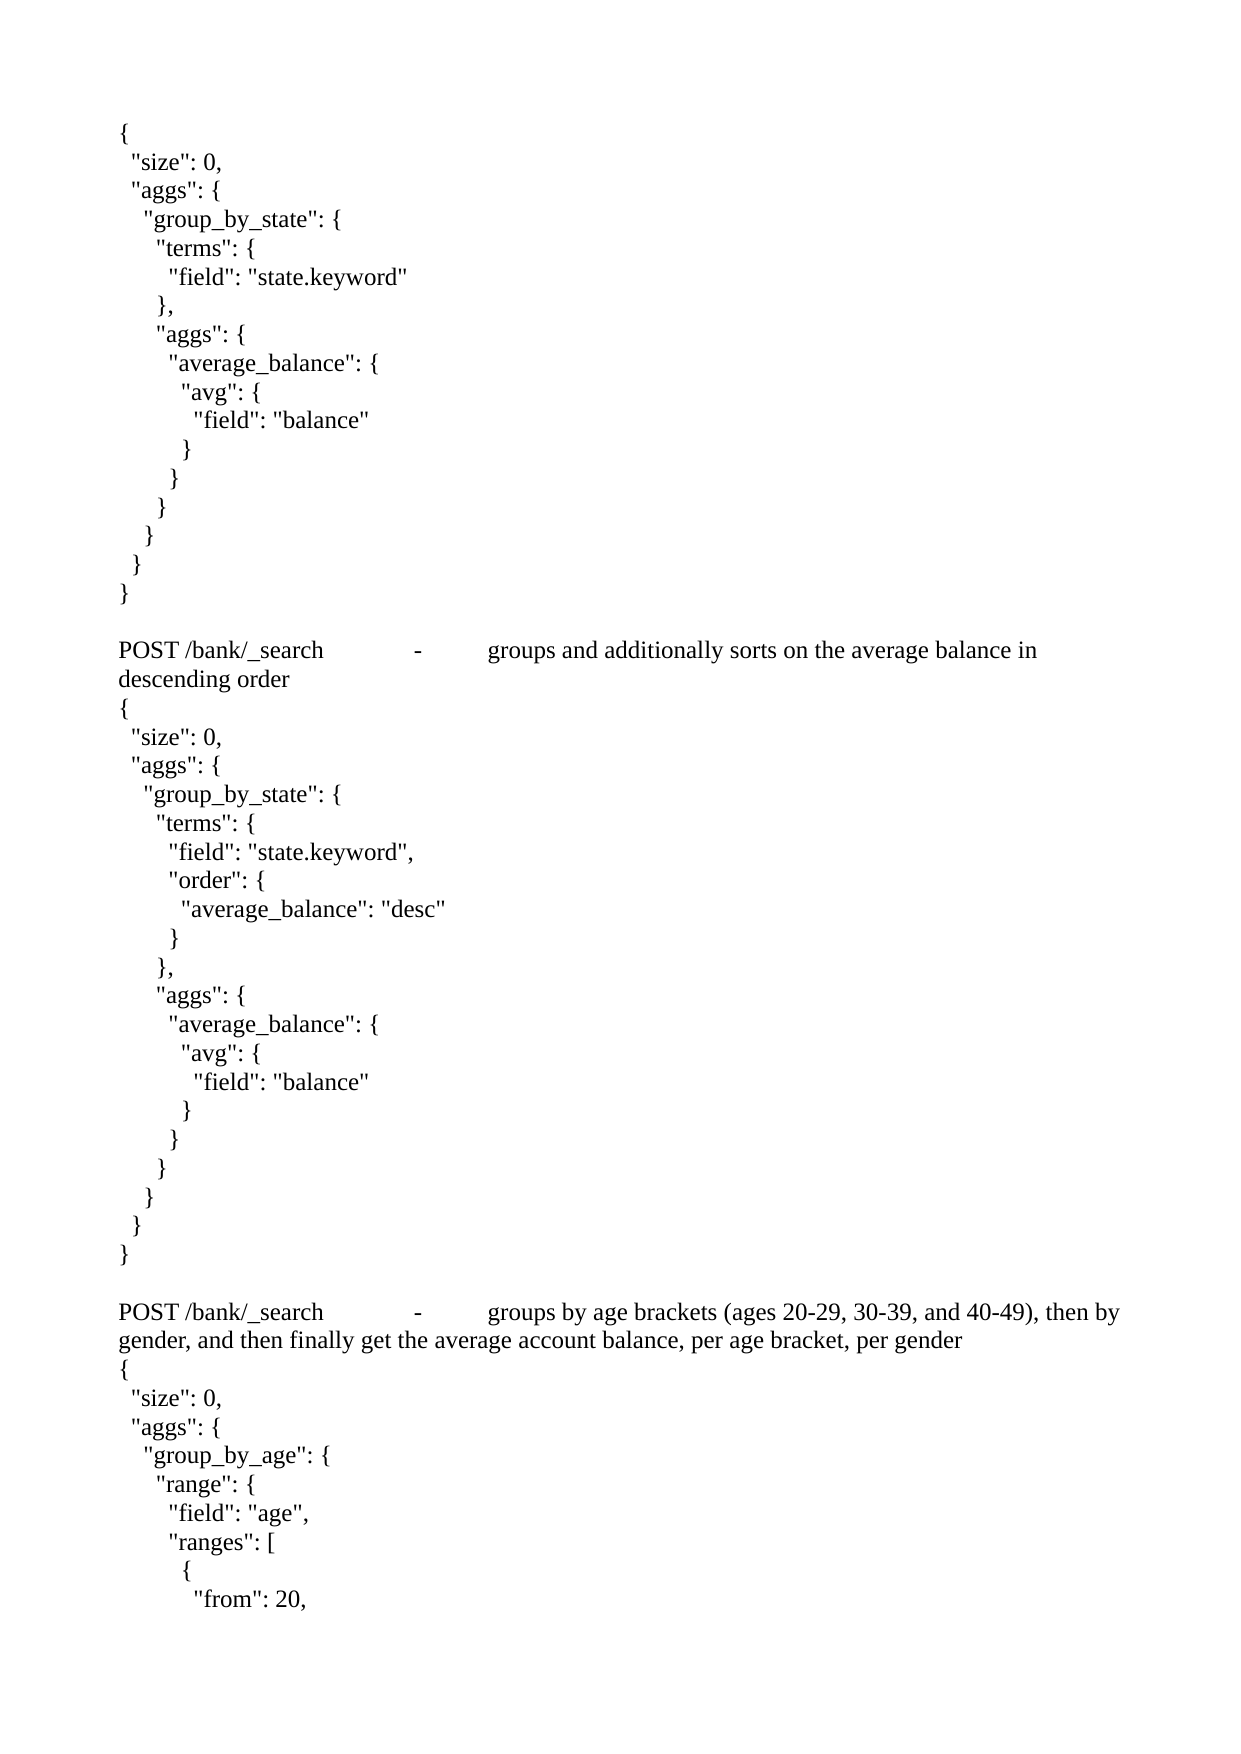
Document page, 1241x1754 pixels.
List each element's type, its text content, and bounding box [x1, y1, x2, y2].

text "group_by_age": { [118, 1441, 1122, 1469]
text }, [118, 291, 1122, 319]
text "avg": { [118, 1038, 1122, 1067]
text "aggs": { [118, 1412, 1122, 1441]
text "terms": { [118, 808, 1122, 837]
text } [118, 492, 1122, 521]
text "range": { [118, 1469, 1122, 1498]
text "field": "state.keyword" [118, 262, 1122, 291]
text "field": "balance" [118, 1067, 1122, 1096]
text "average_balance": { [118, 1009, 1122, 1038]
text } [118, 1096, 1122, 1124]
text "size": 0, [118, 722, 1122, 751]
text "from": 20, [118, 1584, 1122, 1613]
text "aggs": { [118, 319, 1122, 348]
text } [118, 1153, 1122, 1182]
text { [118, 1354, 1122, 1383]
text "aggs": { [118, 981, 1122, 1009]
text } [118, 578, 1122, 607]
text "field": "state.keyword", [118, 837, 1122, 866]
text }, [118, 952, 1122, 981]
text "order": { [118, 866, 1122, 894]
text "field": "balance" [118, 406, 1122, 434]
text } [118, 923, 1122, 952]
text { [118, 118, 1122, 147]
text "avg": { [118, 377, 1122, 406]
text } [118, 434, 1122, 463]
text "aggs": { [118, 176, 1122, 204]
text } [118, 463, 1122, 492]
text } [118, 521, 1122, 549]
text POST /bank/_search - groups and additionally sorts on the average balance in descending order [118, 636, 1122, 693]
text "average_balance": { [118, 348, 1122, 377]
text "average_balance": "desc" [118, 894, 1122, 923]
text } [118, 1239, 1122, 1268]
text "size": 0, [118, 1383, 1122, 1412]
text POST /bank/_search - groups by age brackets (ages 20-29, 30-39, and 40-49), then by gender, and then finally get the average account balance, per age bracket, per gender [118, 1297, 1122, 1354]
text } [118, 549, 1122, 578]
text } [118, 1124, 1122, 1153]
text "field": "age", [118, 1498, 1122, 1527]
text } [118, 1211, 1122, 1239]
text { [118, 1556, 1122, 1584]
text "group_by_state": { [118, 779, 1122, 808]
text } [118, 1182, 1122, 1211]
text "aggs": { [118, 751, 1122, 779]
text "ranges": [ [118, 1527, 1122, 1556]
text { [118, 693, 1122, 722]
text "size": 0, [118, 147, 1122, 176]
text "group_by_state": { [118, 204, 1122, 233]
text "terms": { [118, 233, 1122, 262]
